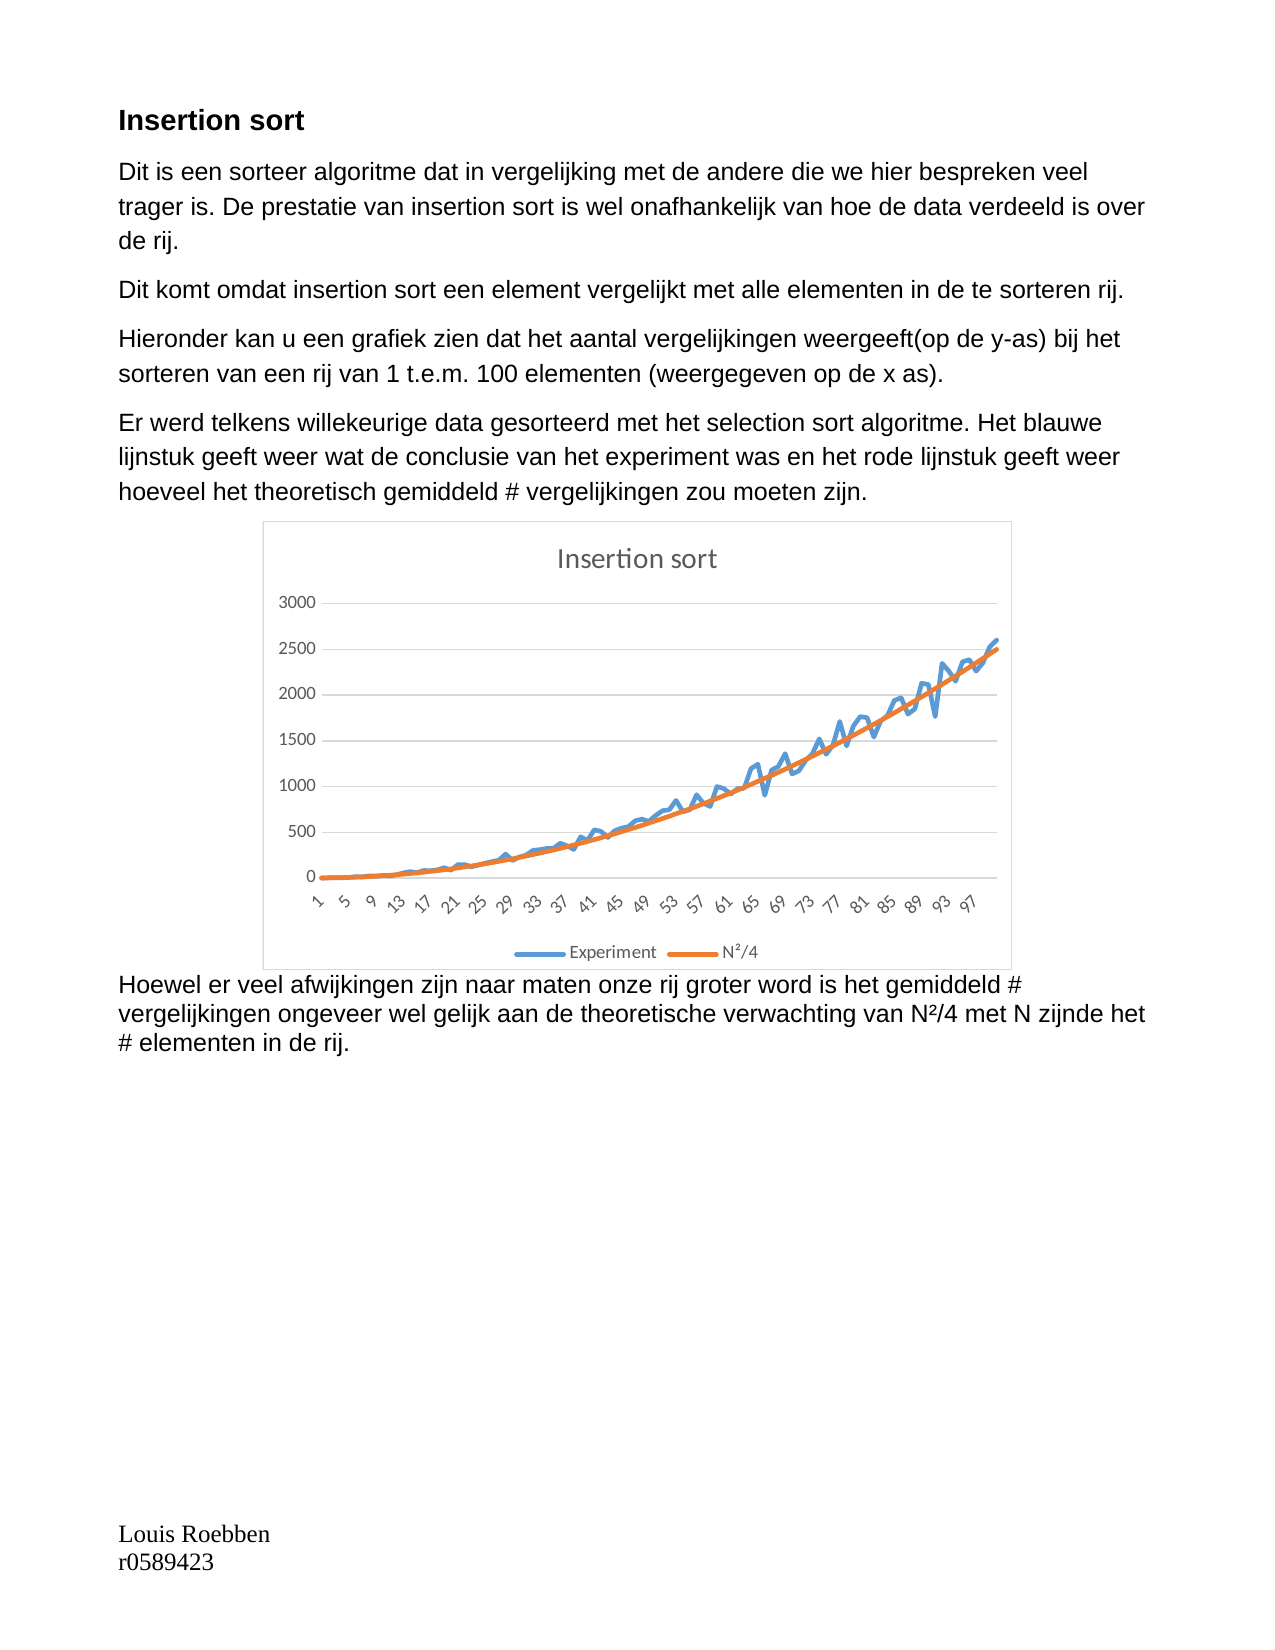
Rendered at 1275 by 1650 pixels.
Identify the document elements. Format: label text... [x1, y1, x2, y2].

text Insertion sort [118, 102, 1157, 136]
text Dit komt omdat insertion sort een element vergelijkt met alle elementen in de te sorteren rij. [118, 275, 1157, 304]
text Hieronder kan u een grafiek zien dat het aantal vergelijkingen weergeeft(op de y-as) bij het sorteren van een rij van 1 t.e.m. 100 elementen (weergegeven op de x as). [118, 324, 1157, 388]
text Dit is een sorteer algoritme dat in vergelijking met de andere die we hier bespreken veel trager is. De prestatie van insertion sort is wel onafhankelijk van hoe de data verdeeld is over de rij. [118, 157, 1157, 255]
text Hoewel er veel afwijkingen zijn naar maten onze rij groter word is het gemiddeld # vergelijkingen ongeveer wel gelijk aan de theoretische verwachting van N²/4 met N zijnde het # elementen in de rij. [118, 526, 1157, 1057]
text Er werd telkens willekeurige data gesorteerd met het selection sort algoritme. Het blauwe lijnstuk geeft weer wat de conclusie van het experiment was en het rode lijnstuk geeft weer hoeveel het theoretisch gemiddeld # vergelijkingen zou moeten zijn. [118, 408, 1157, 506]
